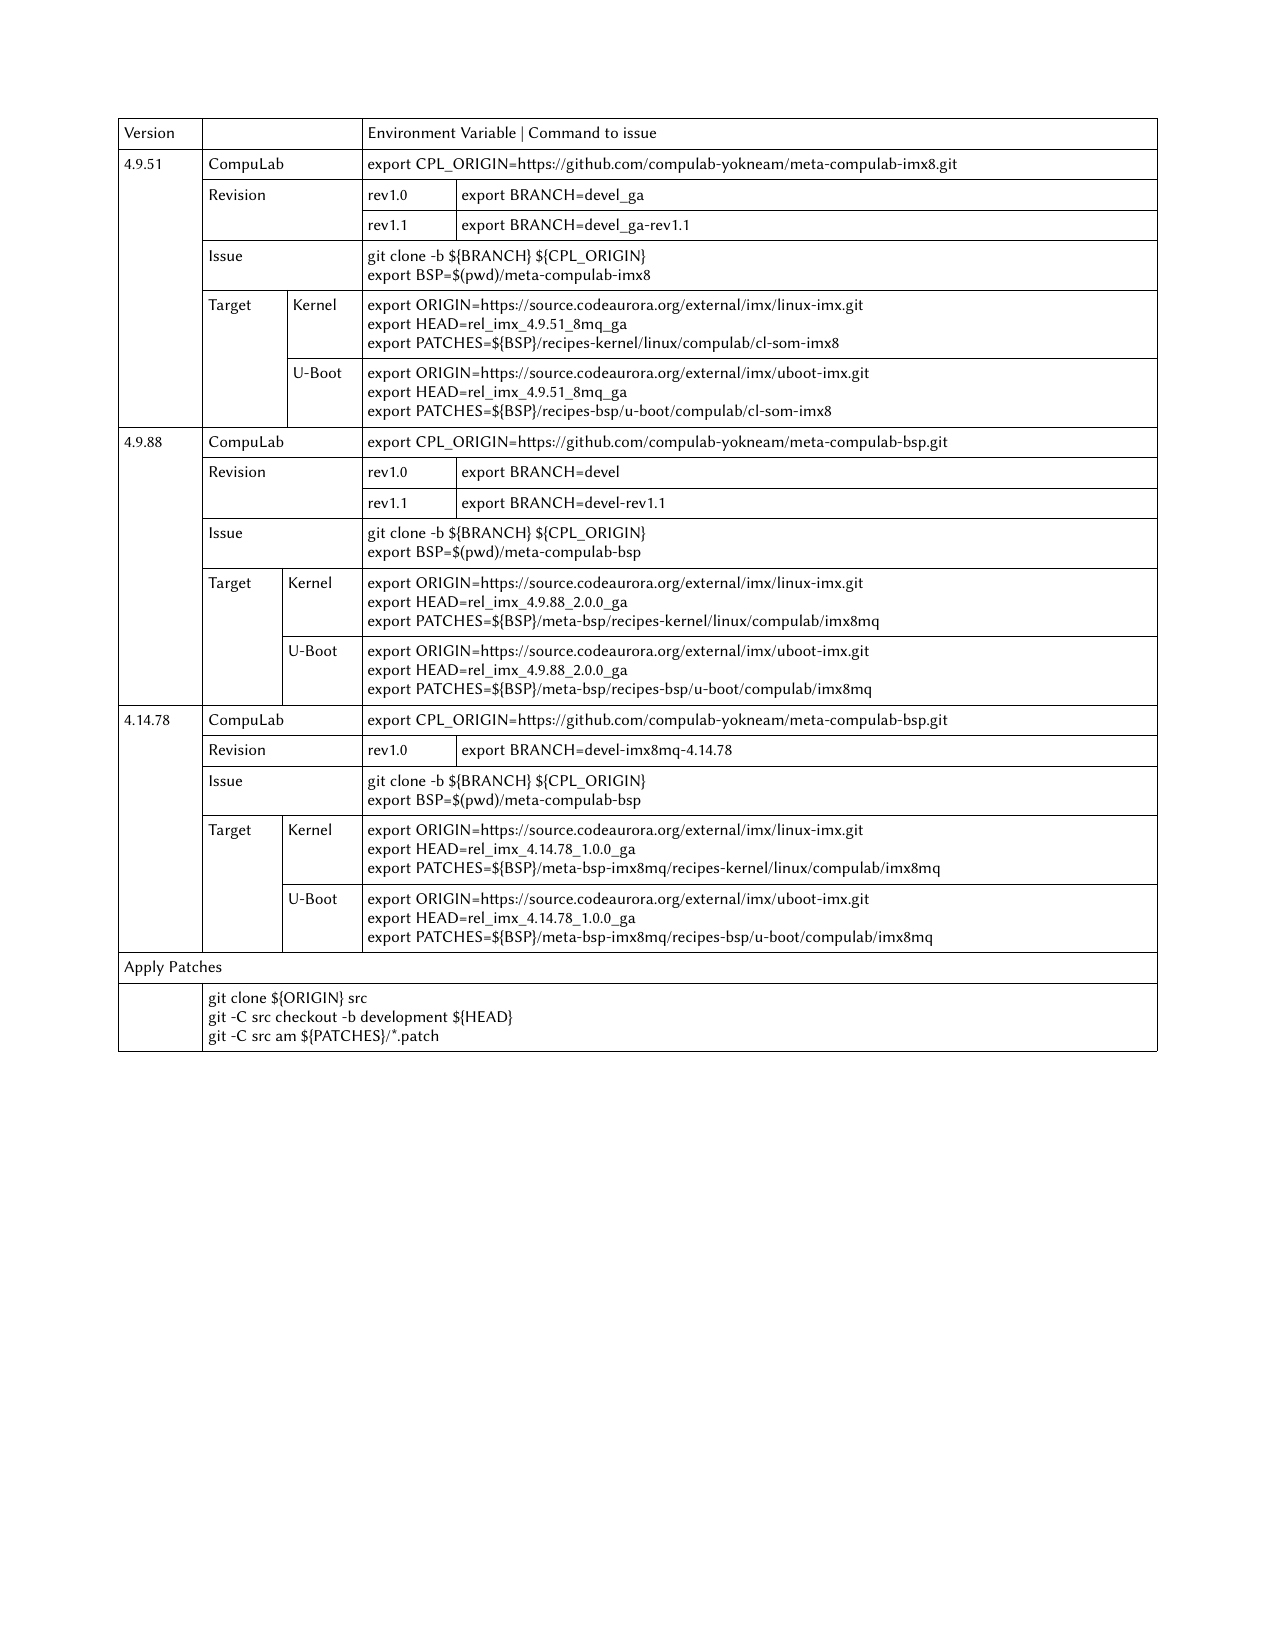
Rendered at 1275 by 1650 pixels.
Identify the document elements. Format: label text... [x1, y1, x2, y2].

table_cell Issue [203, 767, 362, 815]
table_cell Apply Patches [119, 953, 1157, 982]
table_cell git clone ${ORIGIN} src git -C src checkout -b development ${HEAD} git -C src am ${PATCHES}/*.patch [203, 984, 1157, 1051]
table_cell export ORIGIN=https://source.codeaurora.org/external/imx/uboot-imx.git export HEAD=rel_imx_4.9.88_2.0.0_ga export PATCHES=${BSP}/meta-bsp/recipes-bsp/u-boot/compulab/imx8mq [363, 637, 1157, 704]
table_header Version [119, 119, 202, 149]
table_cell export CPL_ORIGIN=https://github.com/compulab-yokneam/meta-compulab-imx8.git [363, 150, 1157, 179]
table_cell rev1.1 [363, 211, 456, 240]
table_cell Target [203, 816, 282, 952]
table_cell export BRANCH=devel_ga [457, 180, 1157, 210]
table_cell Kernel [283, 816, 362, 883]
table_cell export BRANCH=devel-rev1.1 [457, 489, 1157, 518]
table_cell Issue [203, 519, 362, 568]
table_cell 4.14.78 [119, 706, 202, 952]
table_cell [119, 984, 202, 1051]
table_header [203, 119, 362, 149]
table_cell Kernel [288, 291, 362, 358]
table_cell export ORIGIN=https://source.codeaurora.org/external/imx/uboot-imx.git export HEAD=rel_imx_4.14.78_1.0.0_ga export PATCHES=${BSP}/meta-bsp-imx8mq/recipes-bsp/u-boot/compulab/imx8mq [363, 885, 1157, 952]
table_cell Target [203, 291, 287, 427]
table_cell CompuLab [203, 706, 362, 735]
table_cell git clone -b ${BRANCH} ${CPL_ORIGIN} export BSP=$(pwd)/meta-compulab-imx8 [363, 241, 1157, 290]
table_cell Issue [203, 241, 362, 290]
table_header Environment Variable | Command to issue [363, 119, 1157, 149]
table_cell Kernel [283, 569, 362, 636]
table_cell Revision [203, 736, 362, 766]
table_cell Revision [203, 458, 362, 518]
table_cell 4.9.51 [119, 150, 202, 427]
table_cell export ORIGIN=https://source.codeaurora.org/external/imx/linux-imx.git export HEAD=rel_imx_4.14.78_1.0.0_ga export PATCHES=${BSP}/meta-bsp-imx8mq/recipes-kernel/linux/compulab/imx8mq [363, 816, 1157, 883]
table_cell Revision [203, 180, 362, 240]
table_cell 4.9.88 [119, 428, 202, 704]
table_cell rev1.0 [363, 180, 456, 210]
table_cell U-Boot [283, 885, 362, 952]
table_cell CompuLab [203, 150, 362, 179]
table_cell export BRANCH=devel [457, 458, 1157, 488]
table_cell U-Boot [288, 359, 362, 427]
table_cell export BRANCH=devel_ga-rev1.1 [457, 211, 1157, 240]
table_cell rev1.1 [363, 489, 456, 518]
table_cell Target [203, 569, 282, 704]
table_cell rev1.0 [363, 458, 456, 488]
table_cell export BRANCH=devel-imx8mq-4.14.78 [457, 736, 1157, 766]
table_cell git clone -b ${BRANCH} ${CPL_ORIGIN} export BSP=$(pwd)/meta-compulab-bsp [363, 519, 1157, 568]
table_cell U-Boot [283, 637, 362, 704]
table_cell export CPL_ORIGIN=https://github.com/compulab-yokneam/meta-compulab-bsp.git [363, 428, 1157, 457]
table_cell export ORIGIN=https://source.codeaurora.org/external/imx/uboot-imx.git export HEAD=rel_imx_4.9.51_8mq_ga export PATCHES=${BSP}/recipes-bsp/u-boot/compulab/cl-som-imx8 [363, 359, 1157, 427]
table_cell export ORIGIN=https://source.codeaurora.org/external/imx/linux-imx.git export HEAD=rel_imx_4.9.88_2.0.0_ga export PATCHES=${BSP}/meta-bsp/recipes-kernel/linux/compulab/imx8mq [363, 569, 1157, 636]
table_cell export CPL_ORIGIN=https://github.com/compulab-yokneam/meta-compulab-bsp.git [363, 706, 1157, 735]
table_cell rev1.0 [363, 736, 456, 766]
table_cell export ORIGIN=https://source.codeaurora.org/external/imx/linux-imx.git export HEAD=rel_imx_4.9.51_8mq_ga export PATCHES=${BSP}/recipes-kernel/linux/compulab/cl-som-imx8 [363, 291, 1157, 358]
table_cell CompuLab [203, 428, 362, 457]
table_cell git clone -b ${BRANCH} ${CPL_ORIGIN} export BSP=$(pwd)/meta-compulab-bsp [363, 767, 1157, 815]
